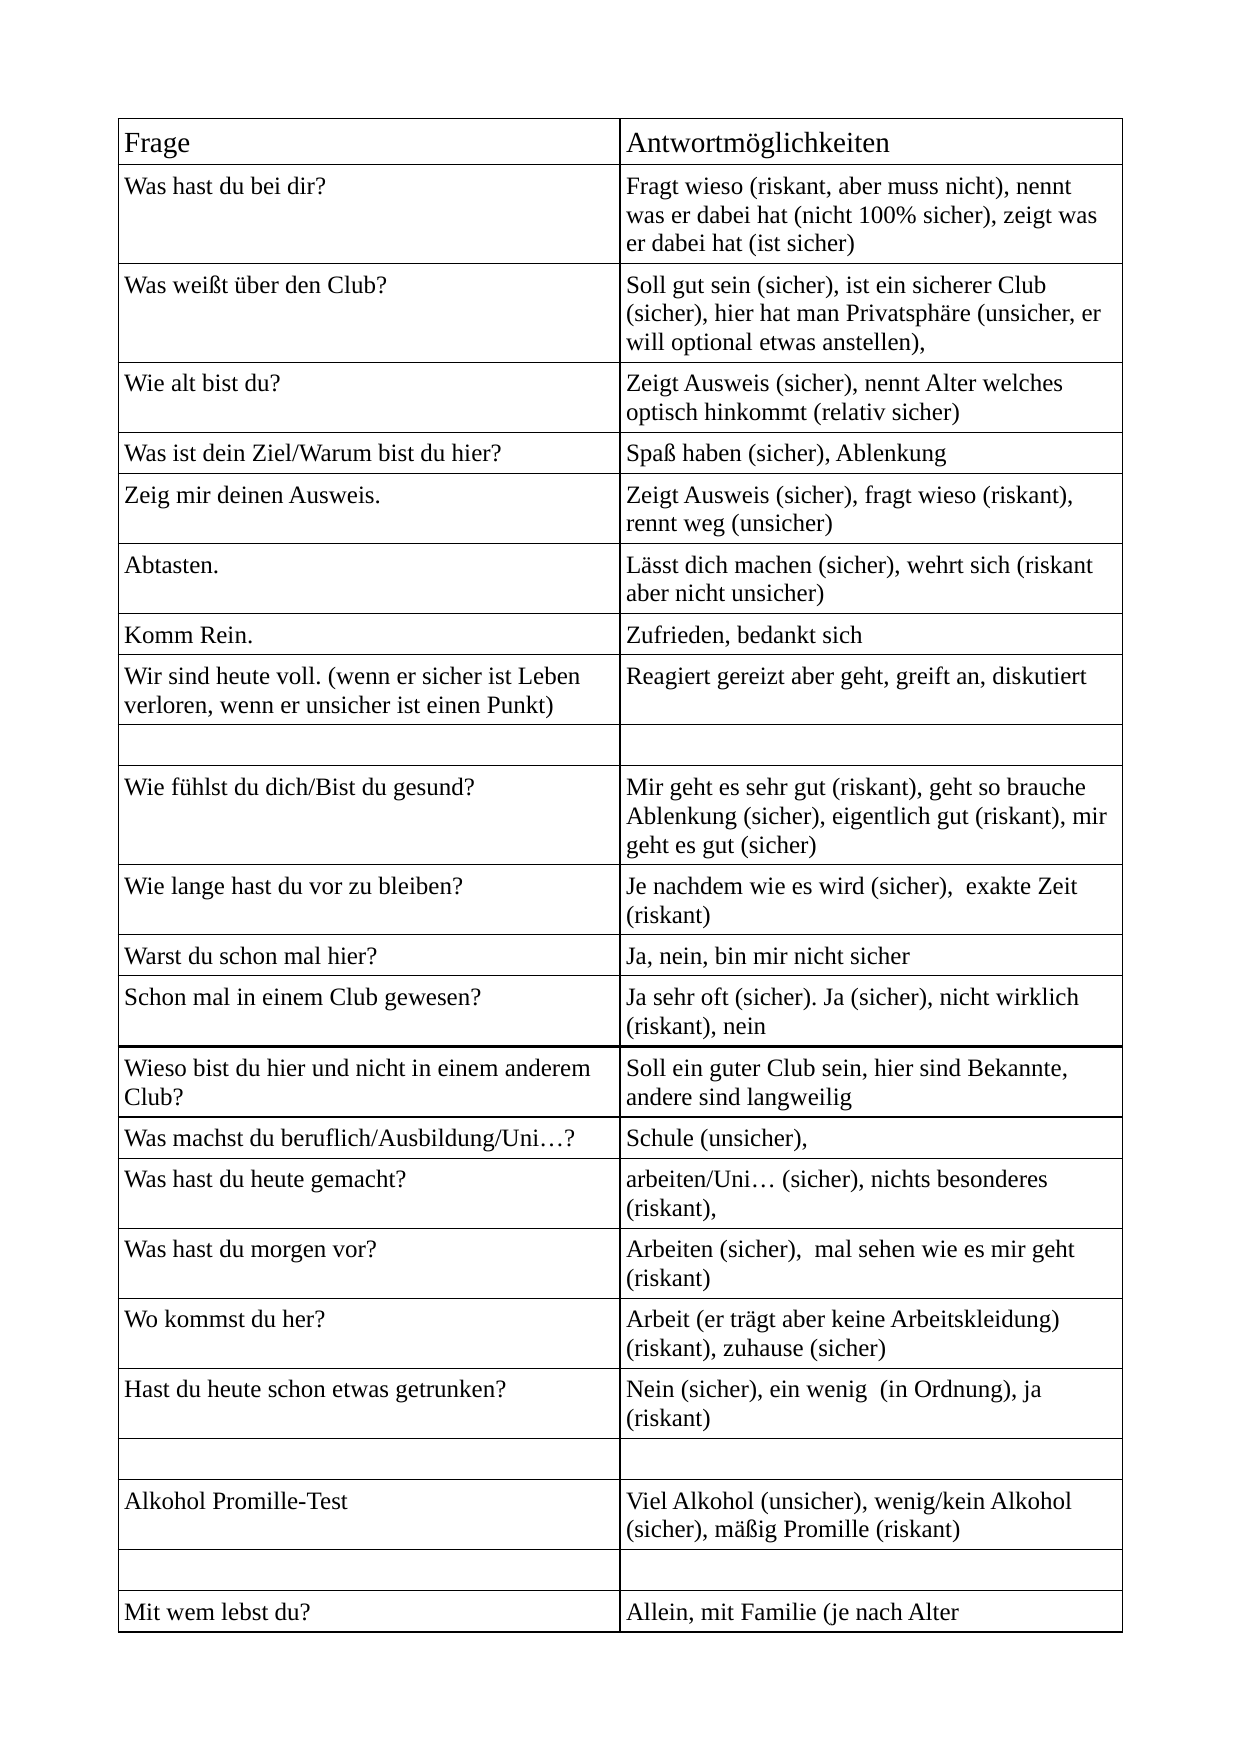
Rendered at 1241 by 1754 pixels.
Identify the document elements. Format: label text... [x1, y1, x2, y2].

table_cell Was weißt über den Club? [119, 264, 619, 362]
table_cell arbeiten/Uni… (sicher), nichts besonderes (riskant), [621, 1159, 1122, 1228]
table_cell Wo kommst du her? [119, 1299, 619, 1368]
table_cell Mit wem lebst du? [119, 1591, 619, 1631]
table_cell Schule (unsicher), [621, 1118, 1122, 1158]
table_cell Zufrieden, bedankt sich [621, 614, 1122, 654]
table_cell Je nachdem wie es wird (sicher), exakte Zeit (riskant) [621, 865, 1122, 934]
table_cell Hast du heute schon etwas getrunken? [119, 1369, 619, 1438]
table_cell Warst du schon mal hier? [119, 935, 619, 975]
table_header Wieso bist du hier und nicht in einem anderem Club? [119, 1048, 619, 1116]
table_cell Wie lange hast du vor zu bleiben? [119, 865, 619, 934]
table_cell [119, 725, 619, 765]
table_cell Zeigt Ausweis (sicher), fragt wieso (riskant), rennt weg (unsicher) [621, 474, 1122, 543]
table_cell Spaß haben (sicher), Ablenkung [621, 433, 1122, 473]
table_cell Was hast du morgen vor? [119, 1229, 619, 1298]
table_cell [621, 1439, 1122, 1479]
table_cell Mir geht es sehr gut (riskant), geht so brauche Ablenkung (sicher), eigentlich gut (riskant), mir geht es gut (sicher) [621, 766, 1122, 864]
table_header Frage [119, 119, 619, 164]
table_cell Reagiert gereizt aber geht, greift an, diskutiert [621, 655, 1122, 724]
table_cell Was hast du heute gemacht? [119, 1159, 619, 1228]
table_cell [119, 1439, 619, 1479]
table_cell Wir sind heute voll. (wenn er sicher ist Leben verloren, wenn er unsicher ist einen Punkt) [119, 655, 619, 724]
table_cell [119, 1550, 619, 1590]
table_cell Fragt wieso (riskant, aber muss nicht), nennt was er dabei hat (nicht 100% sicher), zeigt was er dabei hat (ist sicher) [621, 165, 1122, 263]
table_cell Was hast du bei dir? [119, 165, 619, 263]
table_cell Allein, mit Familie (je nach Alter [621, 1591, 1122, 1631]
table_cell Was machst du beruflich/Ausbildung/Uni…? [119, 1118, 619, 1158]
table_cell Soll gut sein (sicher), ist ein sicherer Club (sicher), hier hat man Privatsphäre (unsicher, er will optional etwas anstellen), [621, 264, 1122, 362]
table_cell [621, 1550, 1122, 1590]
table_header Soll ein guter Club sein, hier sind Bekannte, andere sind langweilig [621, 1048, 1122, 1116]
table_cell Ja, nein, bin mir nicht sicher [621, 935, 1122, 975]
table_cell Alkohol Promille-Test [119, 1480, 619, 1549]
table_cell Zeigt Ausweis (sicher), nennt Alter welches optisch hinkommt (relativ sicher) [621, 363, 1122, 432]
table_header Antwortmöglichkeiten [621, 119, 1122, 164]
table_cell Komm Rein. [119, 614, 619, 654]
table_cell Wie alt bist du? [119, 363, 619, 432]
table_cell Schon mal in einem Club gewesen? [119, 976, 619, 1045]
table_cell Arbeiten (sicher), mal sehen wie es mir geht (riskant) [621, 1229, 1122, 1298]
table_cell Nein (sicher), ein wenig (in Ordnung), ja (riskant) [621, 1369, 1122, 1438]
table_cell Abtasten. [119, 544, 619, 613]
table_cell Ja sehr oft (sicher). Ja (sicher), nicht wirklich (riskant), nein [621, 976, 1122, 1045]
table_cell [621, 725, 1122, 765]
table_cell Viel Alkohol (unsicher), wenig/kein Alkohol (sicher), mäßig Promille (riskant) [621, 1480, 1122, 1549]
table_cell Was ist dein Ziel/Warum bist du hier? [119, 433, 619, 473]
table_cell Zeig mir deinen Ausweis. [119, 474, 619, 543]
table_cell Lässt dich machen (sicher), wehrt sich (riskant aber nicht unsicher) [621, 544, 1122, 613]
table_cell Wie fühlst du dich/Bist du gesund? [119, 766, 619, 864]
table_cell Arbeit (er trägt aber keine Arbeitskleidung)(riskant), zuhause (sicher) [621, 1299, 1122, 1368]
